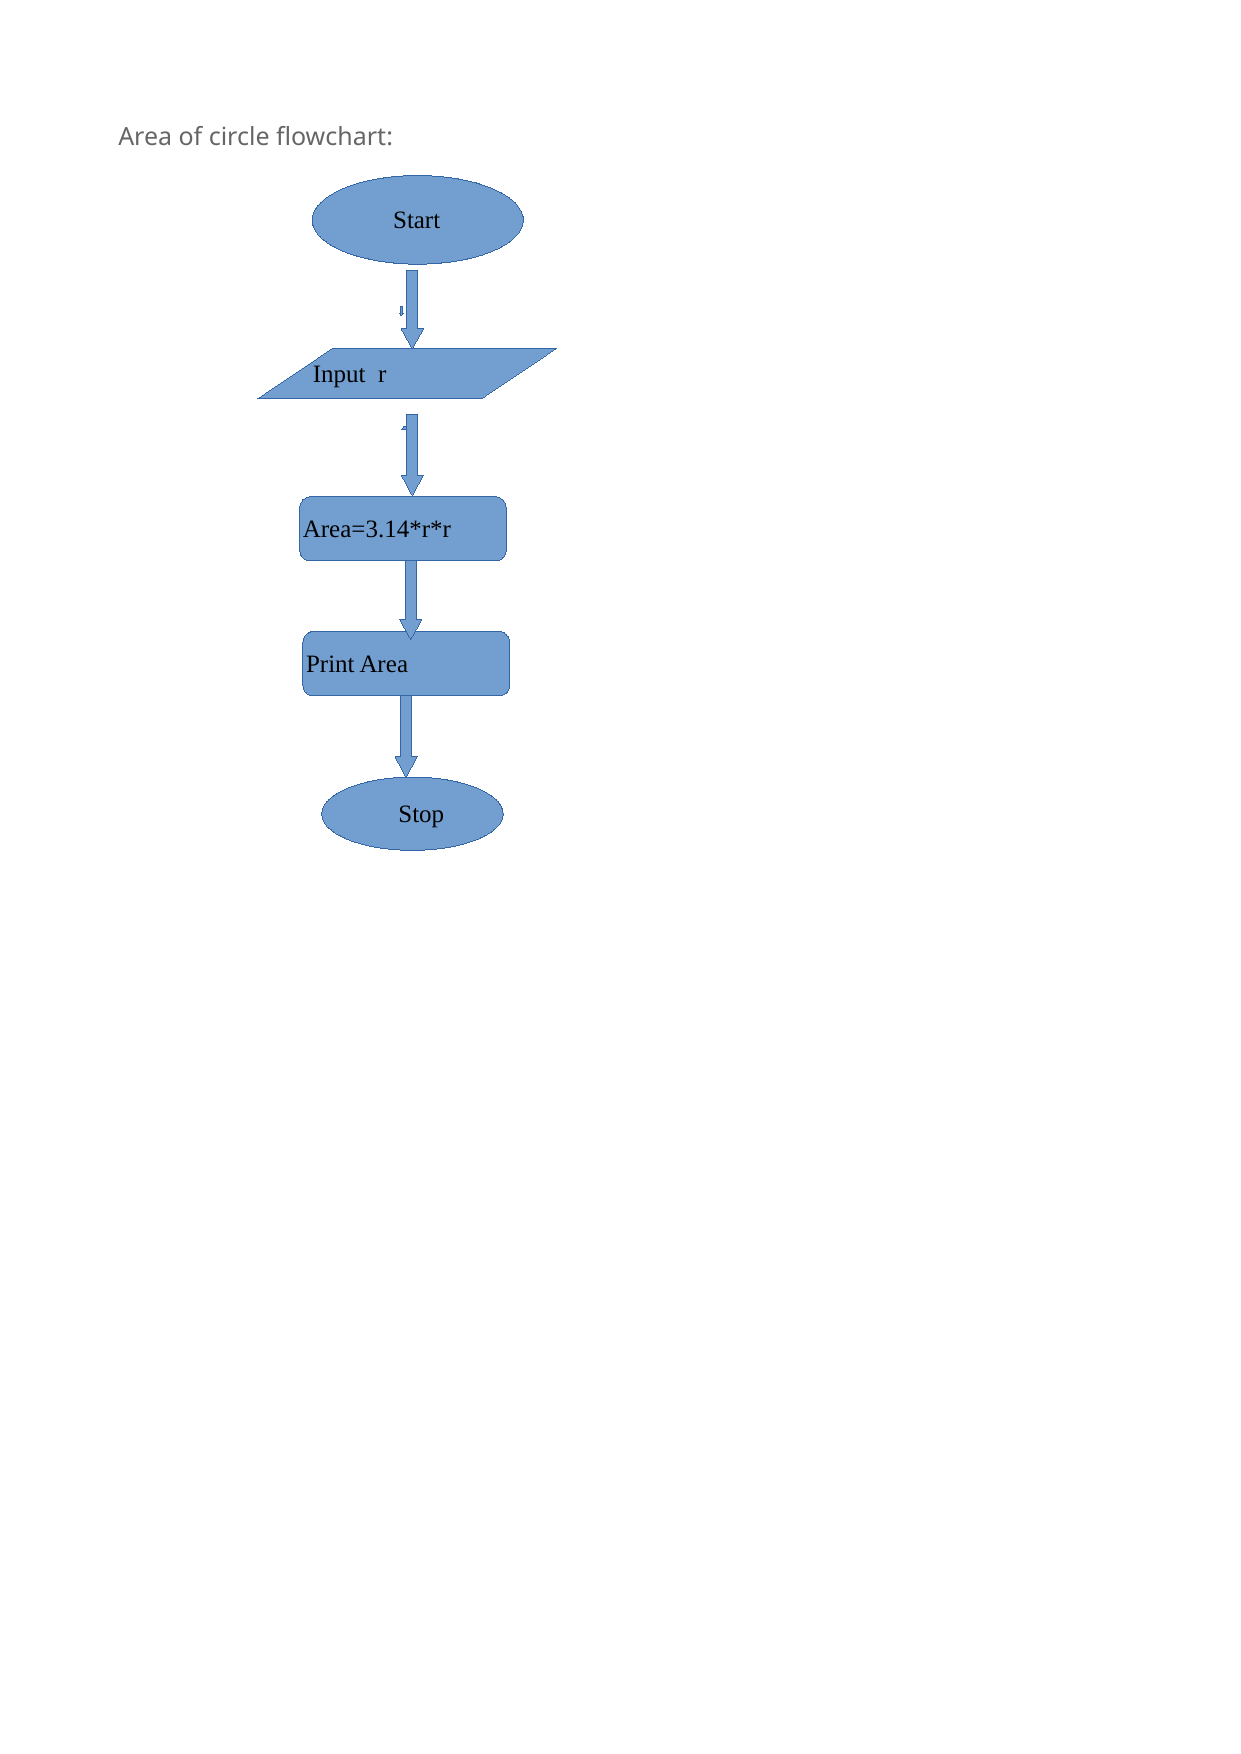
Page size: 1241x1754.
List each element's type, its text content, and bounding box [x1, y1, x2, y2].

text Area of circle flowchart: [118, 118, 1122, 152]
